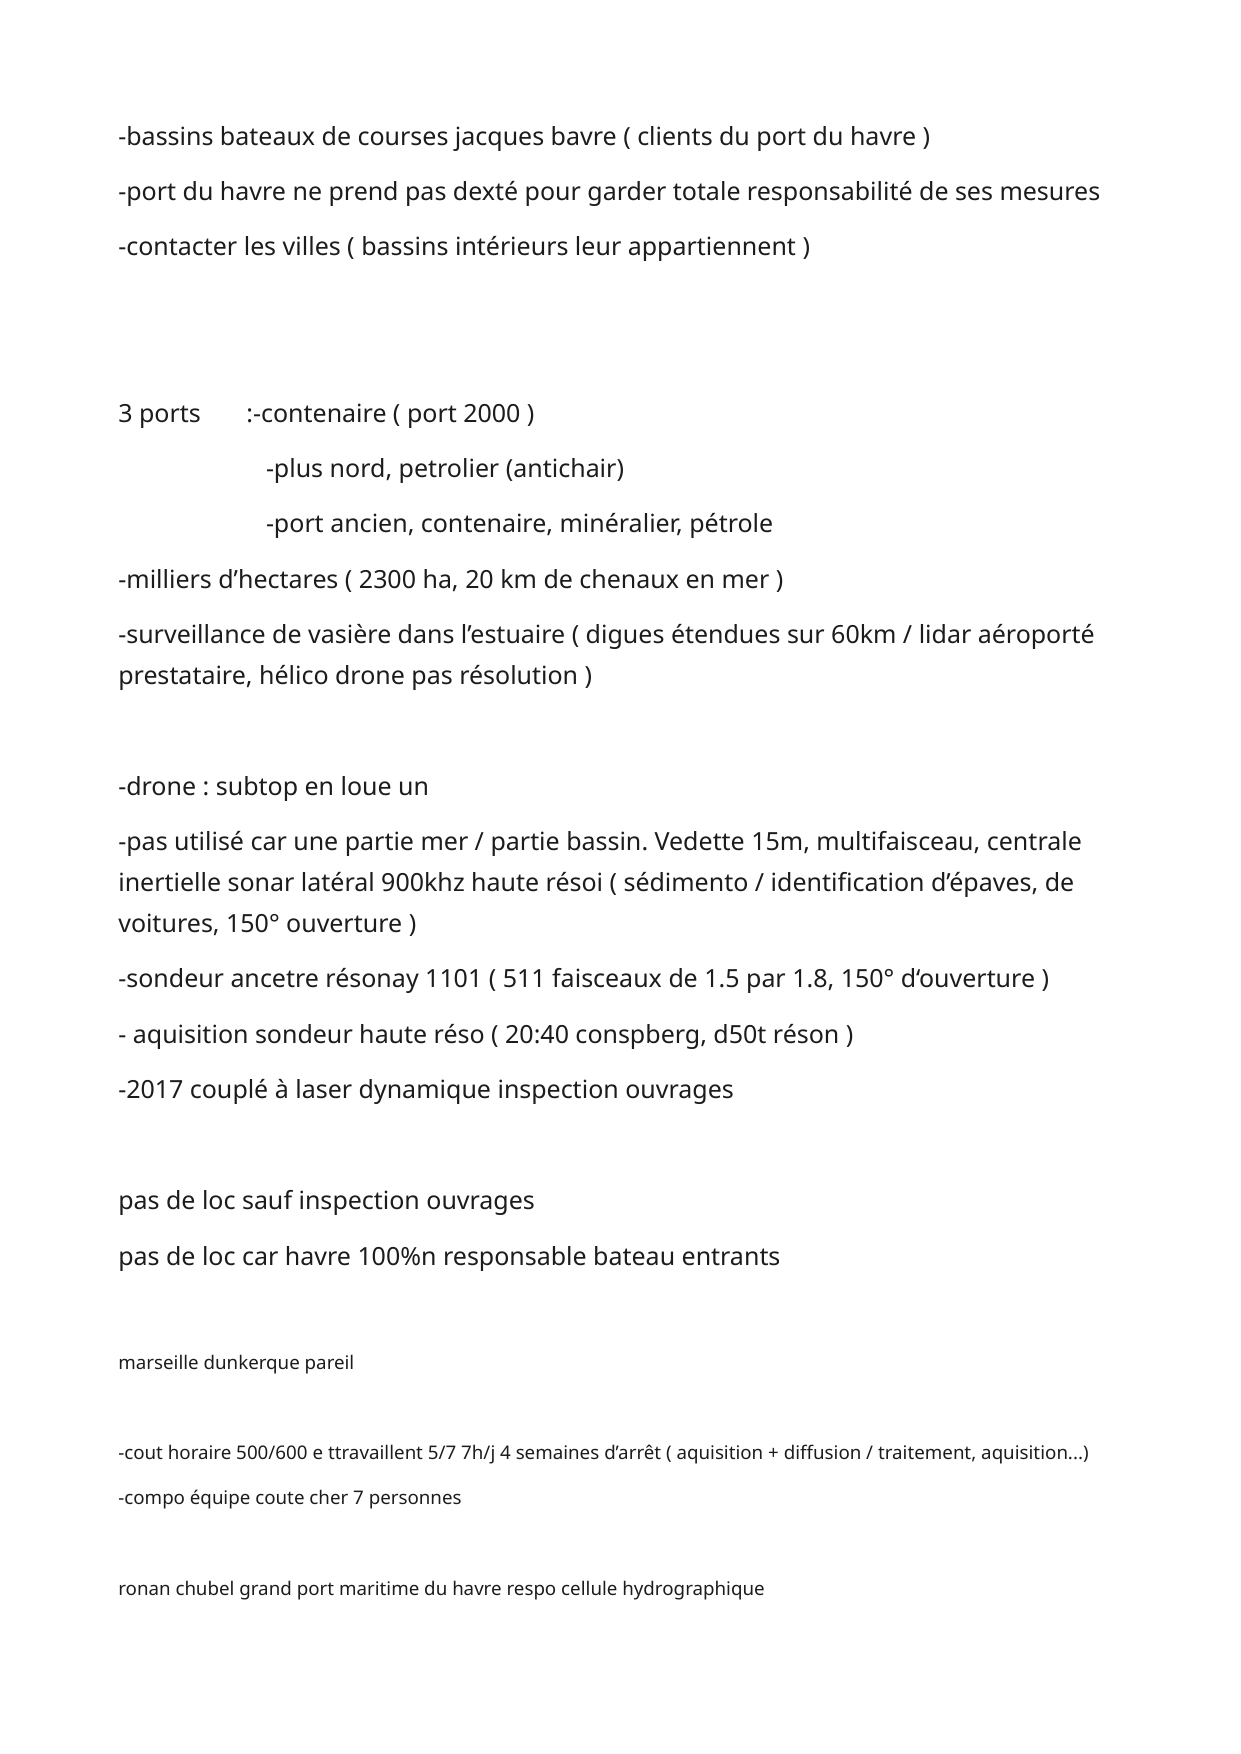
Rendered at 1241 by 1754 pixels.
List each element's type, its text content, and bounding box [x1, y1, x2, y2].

text pas de loc car havre 100%n responsable bateau entrants [118, 1238, 1122, 1272]
text -cout horaire 500/600 e ttravaillent 5/7 7h/j 4 semaines d’arrêt ( aquisition + diffusion / traitement, aquisition...) [118, 1439, 1122, 1465]
text -compo équipe coute cher 7 personnes [118, 1484, 1122, 1510]
text marseille dunkerque pareil [118, 1349, 1122, 1374]
text -bassins bateaux de courses jacques bavre ( clients du port du havre ) [118, 118, 1122, 152]
text -pas utilisé car une partie mer / partie bassin. Vedette 15m, multifaisceau, centrale inertielle sonar latéral 900khz haute résoi ( sédimento / identification d’épaves, de voitures, 150° ouverture ) [118, 824, 1122, 940]
text -plus nord, petrolier (antichair) [118, 451, 1122, 485]
text -port du havre ne prend pas dexté pour garder totale responsabilité de ses mesures [118, 173, 1122, 208]
text ronan chubel grand port maritime du havre respo cellule hydrographique [118, 1575, 1122, 1601]
text -surveillance de vasière dans l’estuaire ( digues étendues sur 60km / lidar aéroporté prestataire, hélico drone pas résolution ) [118, 617, 1122, 692]
text - aquisition sondeur haute réso ( 20:40 conspberg, d50t réson ) [118, 1016, 1122, 1051]
text pas de loc sauf inspection ouvrages [118, 1183, 1122, 1217]
text -2017 couplé à laser dynamique inspection ouvrages [118, 1072, 1122, 1106]
text -drone : subtop en loue un [118, 768, 1122, 803]
text -contacter les villes ( bassins intérieurs leur appartiennent ) [118, 229, 1122, 263]
text -sondeur ancetre résonay 1101 ( 511 faisceaux de 1.5 par 1.8, 150° d‘ouverture ) [118, 961, 1122, 995]
text -milliers d’hectares ( 2300 ha, 20 km de chenaux en mer ) [118, 561, 1122, 596]
text -port ancien, contenaire, minéralier, pétrole [118, 506, 1122, 540]
text 3 ports :-contenaire ( port 2000 ) [118, 395, 1122, 429]
